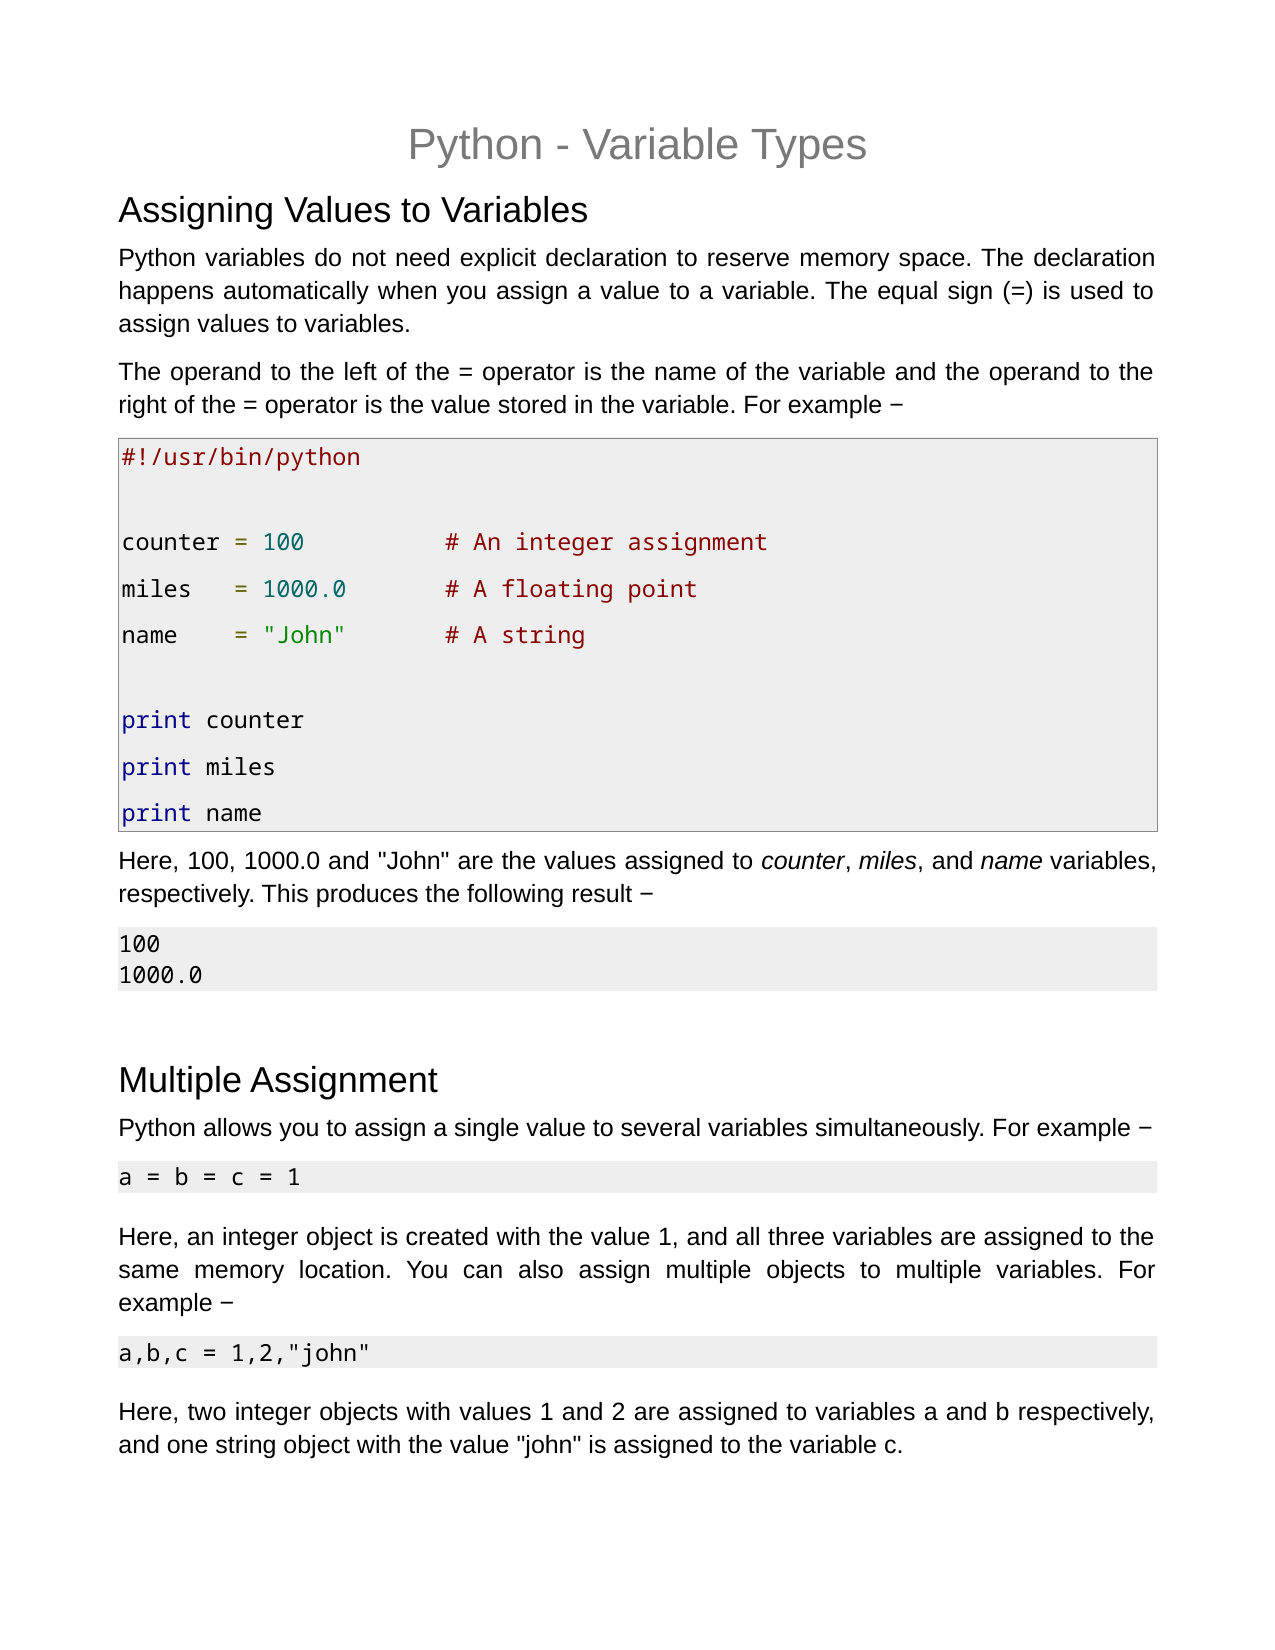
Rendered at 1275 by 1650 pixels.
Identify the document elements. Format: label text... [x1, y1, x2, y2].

text Here, an integer object is created with the value 1, and all three variables are assigned to the same memory location. You can also assign multiple objects to multiple variables. For example − [118, 1222, 1157, 1317]
text Python variables do not need explicit declaration to reserve memory space. The declaration happens automatically when you assign a value to a variable. The equal sign (=) is used to assign values to variables. [118, 243, 1157, 338]
text name = "John" # A string [119, 615, 1157, 651]
text print counter [119, 700, 1157, 735]
text 1000.0 [118, 959, 1157, 991]
text Python allows you to assign a single value to several variables simultaneously. For example − [118, 1113, 1157, 1142]
text Here, 100, 1000.0 and "John" are the values assigned to counter, miles, and name variables, respectively. This produces the following result − [118, 846, 1157, 908]
text counter = 100 # An integer assignment [119, 522, 1157, 557]
subtitle Python - Variable Types [118, 118, 1157, 168]
text print miles [119, 747, 1157, 782]
subtitle Multiple Assignment [118, 1059, 1157, 1101]
text The operand to the left of the = operator is the name of the variable and the operand to the right of the = operator is the value stored in the variable. For example − [118, 357, 1157, 418]
text #!/usr/bin/python [119, 439, 1157, 473]
text a = b = c = 1 [118, 1161, 1157, 1193]
text Here, two integer objects with values 1 and 2 are assigned to variables a and b respectively, and one string object with the value "john" is assigned to the variable c. [118, 1397, 1157, 1459]
text miles = 1000.0 # A floating point [119, 569, 1157, 604]
text 100 [118, 927, 1157, 959]
text print name [119, 793, 1157, 831]
subtitle Assigning Values to Variables [118, 189, 1157, 231]
text a,b,c = 1,2,"john" [118, 1336, 1157, 1368]
